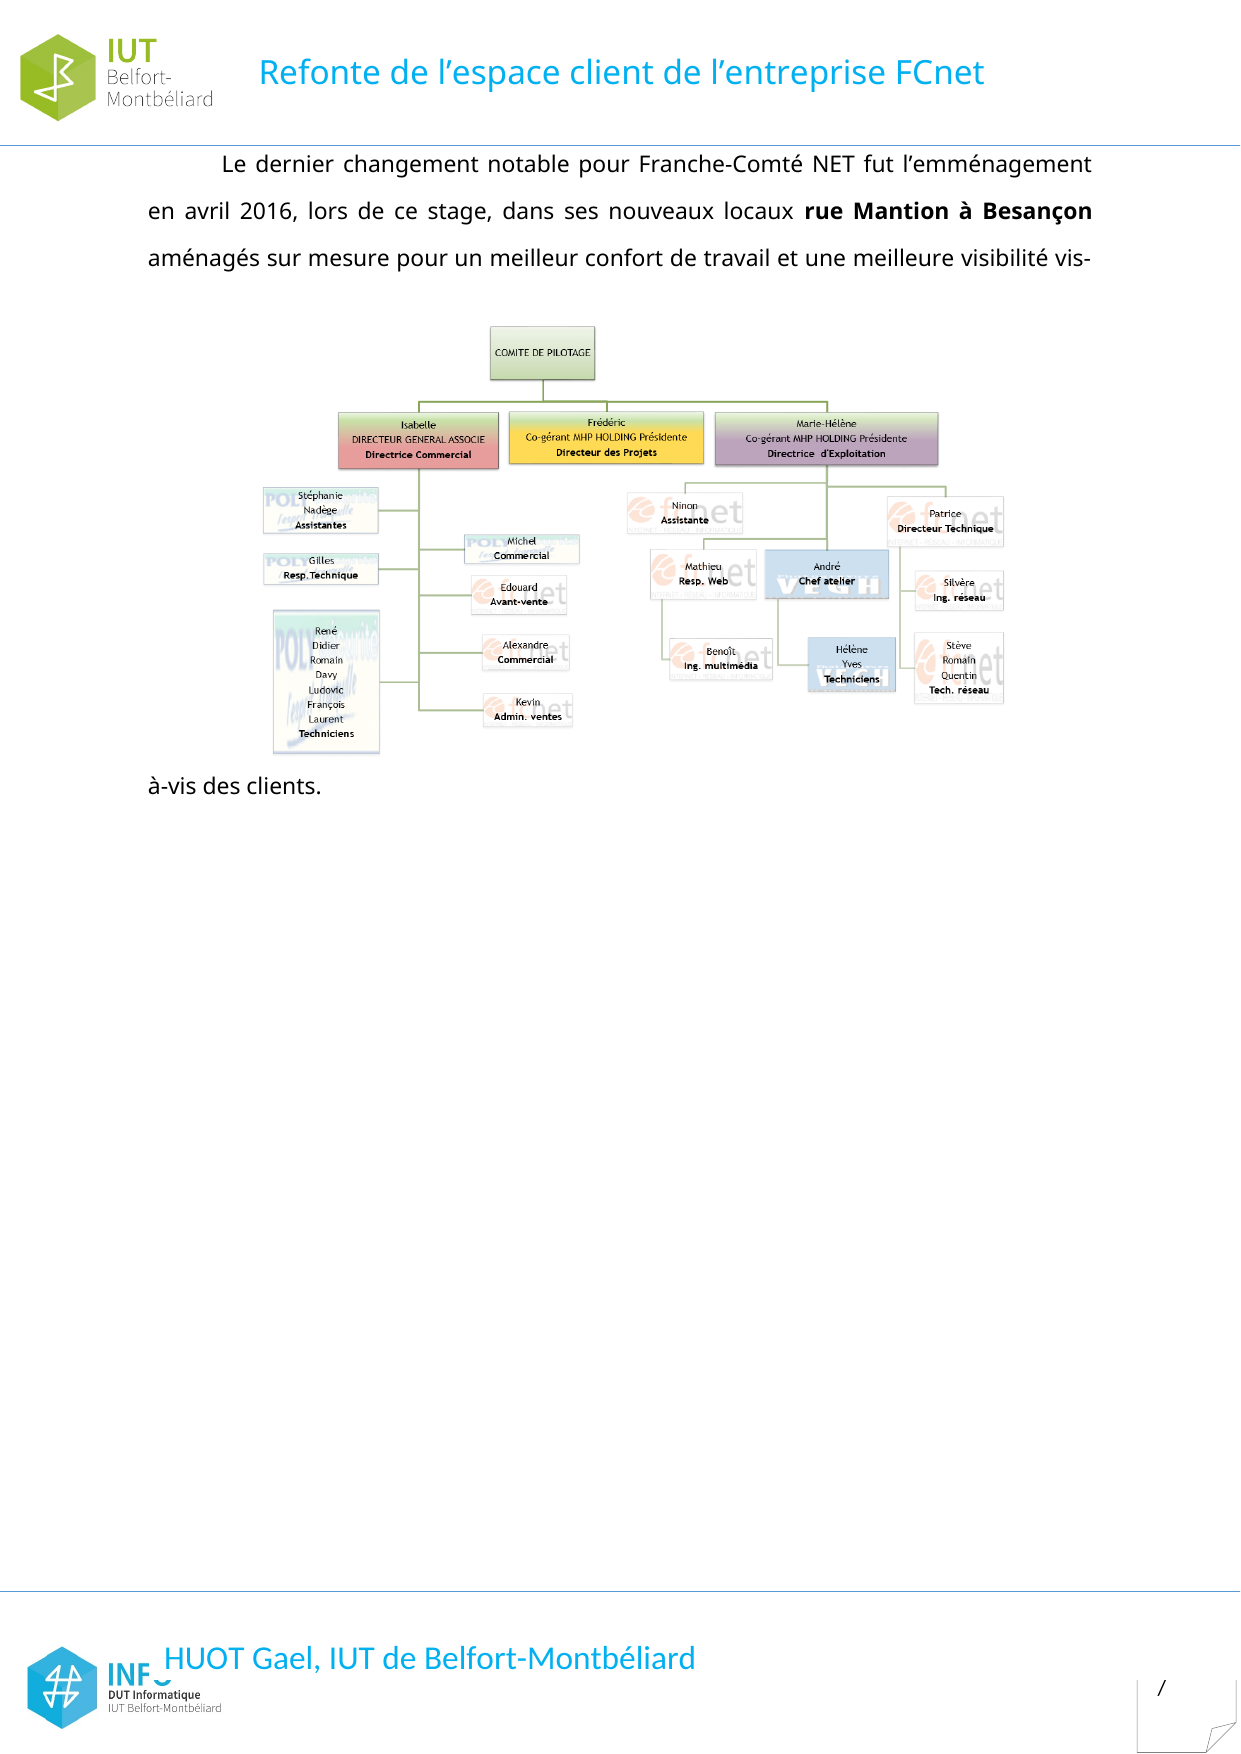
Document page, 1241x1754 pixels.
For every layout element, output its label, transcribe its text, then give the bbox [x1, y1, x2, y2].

text Le dernier changement notable pour Franche-Comté NET fut l’emménagement en avril 2016, lors de ce stage, dans ses nouveaux locaux rue Mantion à Besançon aménagés sur mesure pour un meilleur confort de travail et une meilleure visibilité vis-à-vis des clients. [148, 148, 1093, 801]
